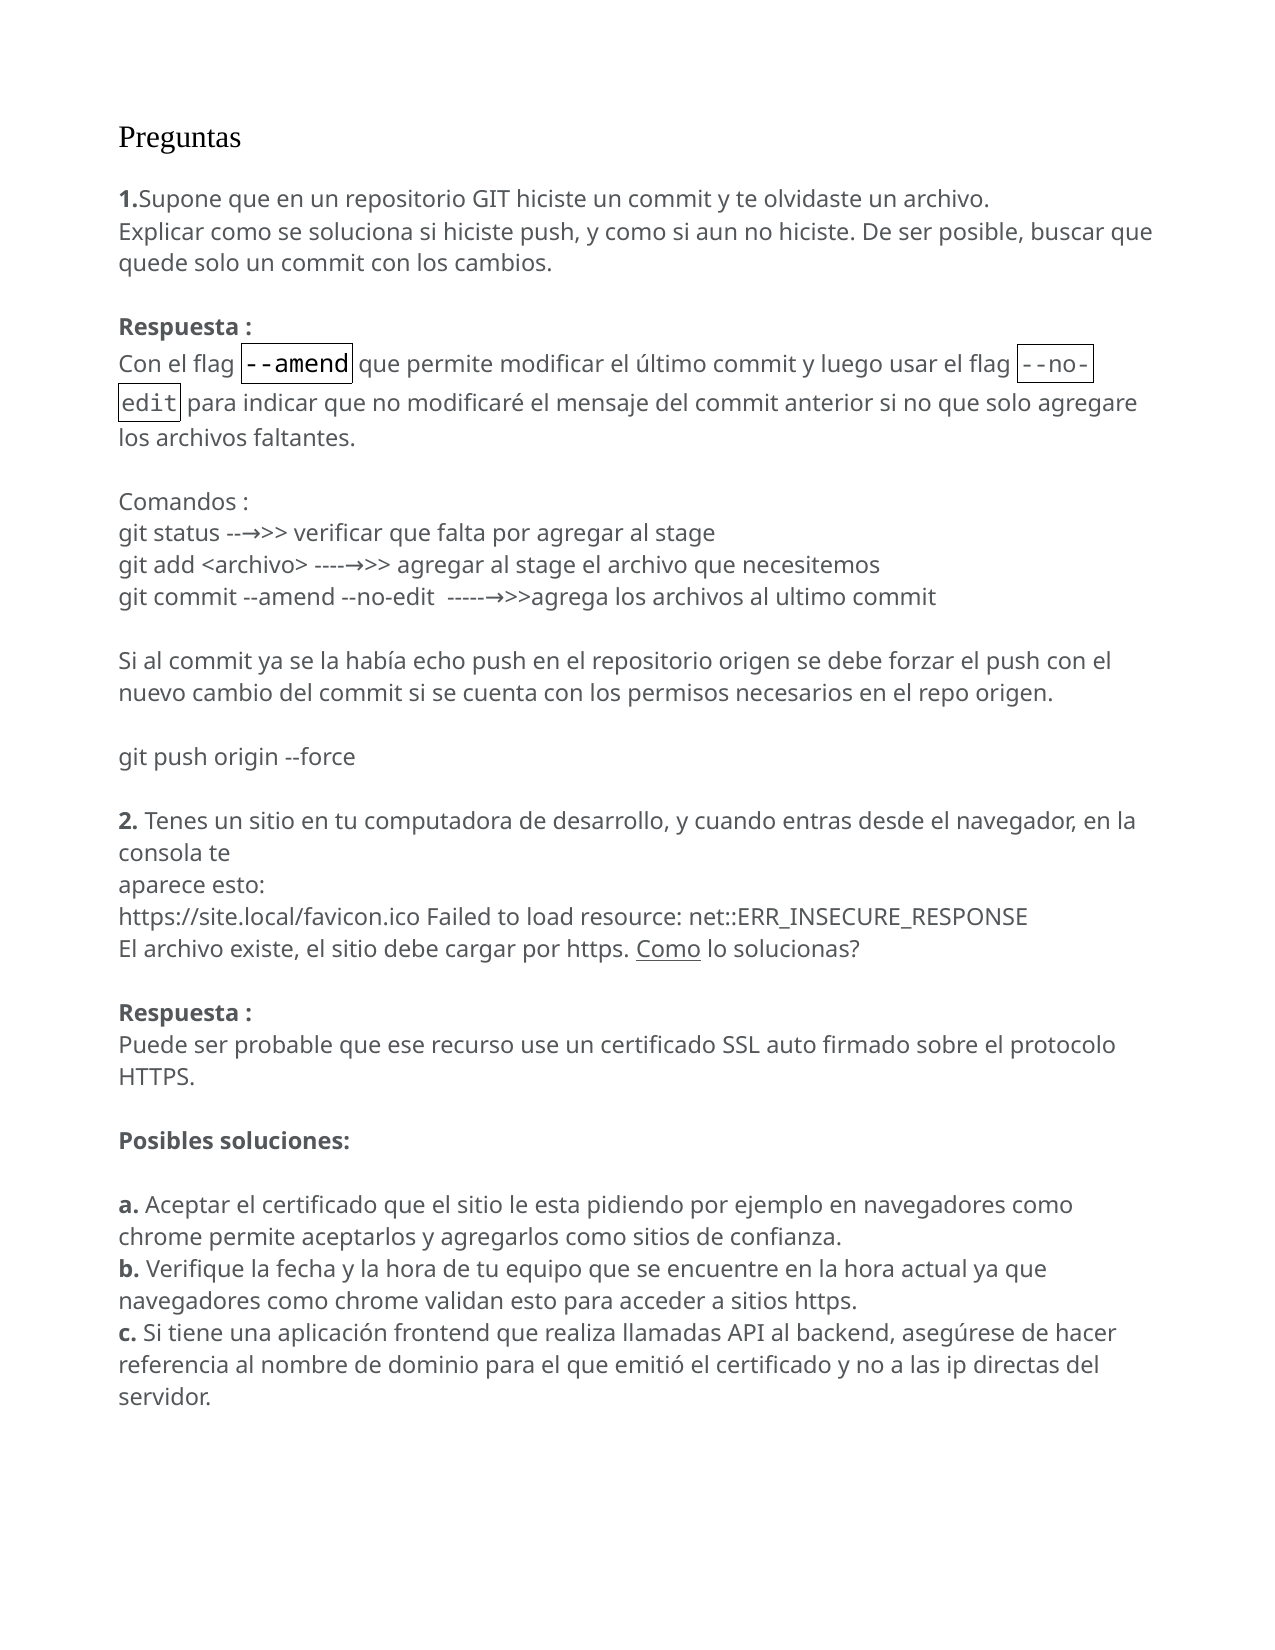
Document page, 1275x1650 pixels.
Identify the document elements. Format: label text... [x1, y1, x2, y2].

text a. Aceptar el certificado que el sitio le esta pidiendo por ejemplo en navegadores como chrome permite aceptarlos y agregarlos como sitios de confianza. [118, 1188, 1157, 1252]
text 2. Tenes un sitio en tu computadora de desarrollo, y cuando entras desde el navegador, en la consola te [118, 804, 1157, 868]
text aparece esto: [118, 868, 1157, 901]
text Puede ser probable que ese recurso use un certificado SSL auto firmado sobre el protocolo HTTPS. [118, 1028, 1157, 1092]
text Comandos : [118, 485, 1157, 517]
text git commit --amend --no-edit -----→>>agrega los archivos al ultimo commit [118, 581, 1157, 613]
text git add <archivo> ----→>> agregar al stage el archivo que necesitemos [118, 549, 1157, 581]
text git push origin --force [118, 741, 1157, 773]
text 1.Supone que en un repositorio GIT hiciste un commit y te olvidaste un archivo. [118, 183, 1157, 215]
text https://site.local/favicon.ico Failed to load resource: net::ERR_INSECURE_RESPONSE [118, 901, 1157, 932]
text Explicar como se soluciona si hiciste push, y como si aun no hiciste. De ser posible, buscar que quede solo un commit con los cambios. [118, 215, 1157, 279]
text Preguntas [118, 118, 1157, 154]
text Respuesta : [118, 996, 1157, 1028]
text c. Si tiene una aplicación frontend que realiza llamadas API al backend, asegúrese de hacer referencia al nombre de dominio para el que emitió el certificado y no a las ip directas del servidor. [118, 1316, 1157, 1412]
text Con el flag --amend que permite modificar el último commit y luego usar el flag --no-edit para indicar que no modificaré el mensaje del commit anterior si no que solo agregare los archivos faltantes. [118, 343, 1157, 453]
text git status --→>> verificar que falta por agregar al stage [118, 517, 1157, 549]
text Respuesta : [118, 311, 1157, 343]
text Si al commit ya se la había echo push en el repositorio origen se debe forzar el push con el nuevo cambio del commit si se cuenta con los permisos necesarios en el repo origen. [118, 645, 1157, 709]
text Posibles soluciones: [118, 1124, 1157, 1156]
text El archivo existe, el sitio debe cargar por https. Como lo solucionas? [118, 932, 1157, 964]
text b. Verifique la fecha y la hora de tu equipo que se encuentre en la hora actual ya que navegadores como chrome validan esto para acceder a sitios https. [118, 1252, 1157, 1316]
